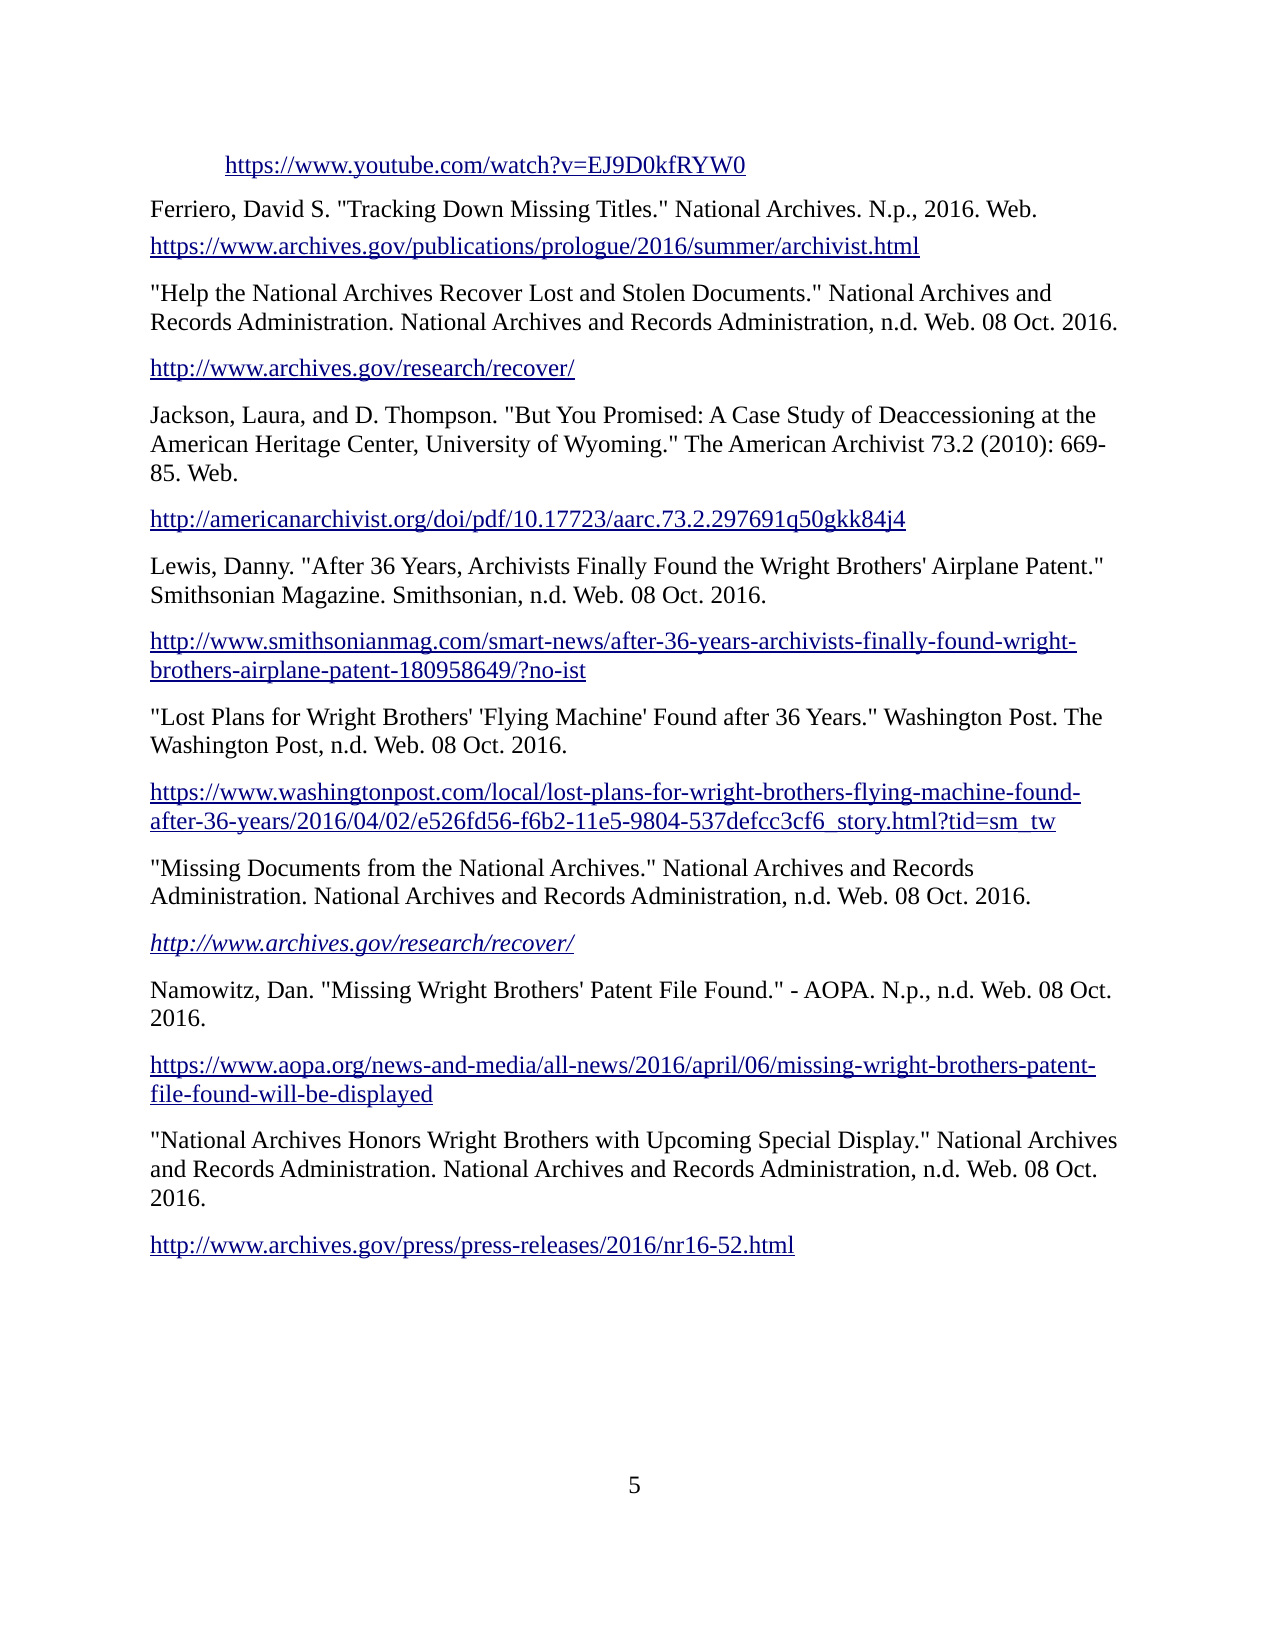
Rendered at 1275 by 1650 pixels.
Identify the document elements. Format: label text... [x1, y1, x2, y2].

text "Lost Plans for Wright Brothers' 'Flying Machine' Found after 36 Years." Washington Post. The Washington Post, n.d. Web. 08 Oct. 2016. [150, 702, 1125, 759]
text http://americanarchivist.org/doi/pdf/10.17723/aarc.73.2.297691q50gkk84j4 [150, 504, 1125, 533]
text "Missing Documents from the National Archives." National Archives and Records Administration. National Archives and Records Administration, n.d. Web. 08 Oct. 2016. [150, 853, 1125, 910]
text https://www.youtube.com/watch?v=EJ9D0kfRYW0 [225, 150, 1125, 179]
text Jackson, Laura, and D. Thompson. "But You Promised: A Case Study of Deaccessioning at the American Heritage Center, University of Wyoming." The American Archivist 73.2 (2010): 669-85. Web. [150, 400, 1125, 486]
text https://www.aopa.org/news-and-media/all-news/2016/april/06/missing-wright-brothers-patent-file-found-will-be-displayed [150, 1050, 1125, 1108]
text http://www.archives.gov/press/press-releases/2016/nr16-52.html [150, 1230, 1125, 1258]
text https://www.archives.gov/publications/prologue/2016/summer/archivist.html [150, 231, 1125, 260]
text Namowitz, Dan. "Missing Wright Brothers' Patent File Found." - AOPA. N.p., n.d. Web. 08 Oct. 2016. [150, 975, 1125, 1032]
text http://www.archives.gov/research/recover/ [150, 928, 1125, 957]
text "National Archives Honors Wright Brothers with Upcoming Special Display." National Archives and Records Administration. National Archives and Records Administration, n.d. Web. 08 Oct. 2016. [150, 1126, 1125, 1212]
text "Help the National Archives Recover Lost and Stolen Documents." National Archives and Records Administration. National Archives and Records Administration, n.d. Web. 08 Oct. 2016. [150, 278, 1125, 336]
text Ferriero, David S. "Tracking Down Missing Titles." National Archives. N.p., 2016. Web. [150, 194, 1125, 222]
text Lewis, Danny. "After 36 Years, Archivists Finally Found the Wright Brothers' Airplane Patent." Smithsonian Magazine. Smithsonian, n.d. Web. 08 Oct. 2016. [150, 551, 1125, 608]
text http://www.smithsonianmag.com/smart-news/after-36-years-archivists-finally-found-wright-brothers-airplane-patent-180958649/?no-ist [150, 626, 1125, 684]
text https://www.washingtonpost.com/local/lost-plans-for-wright-brothers-flying-machine-found-after-36-years/2016/04/02/e526fd56-f6b2-11e5-9804-537defcc3cf6_story.html?tid=sm_tw [150, 777, 1125, 835]
text http://www.archives.gov/research/recover/ [150, 353, 1125, 382]
